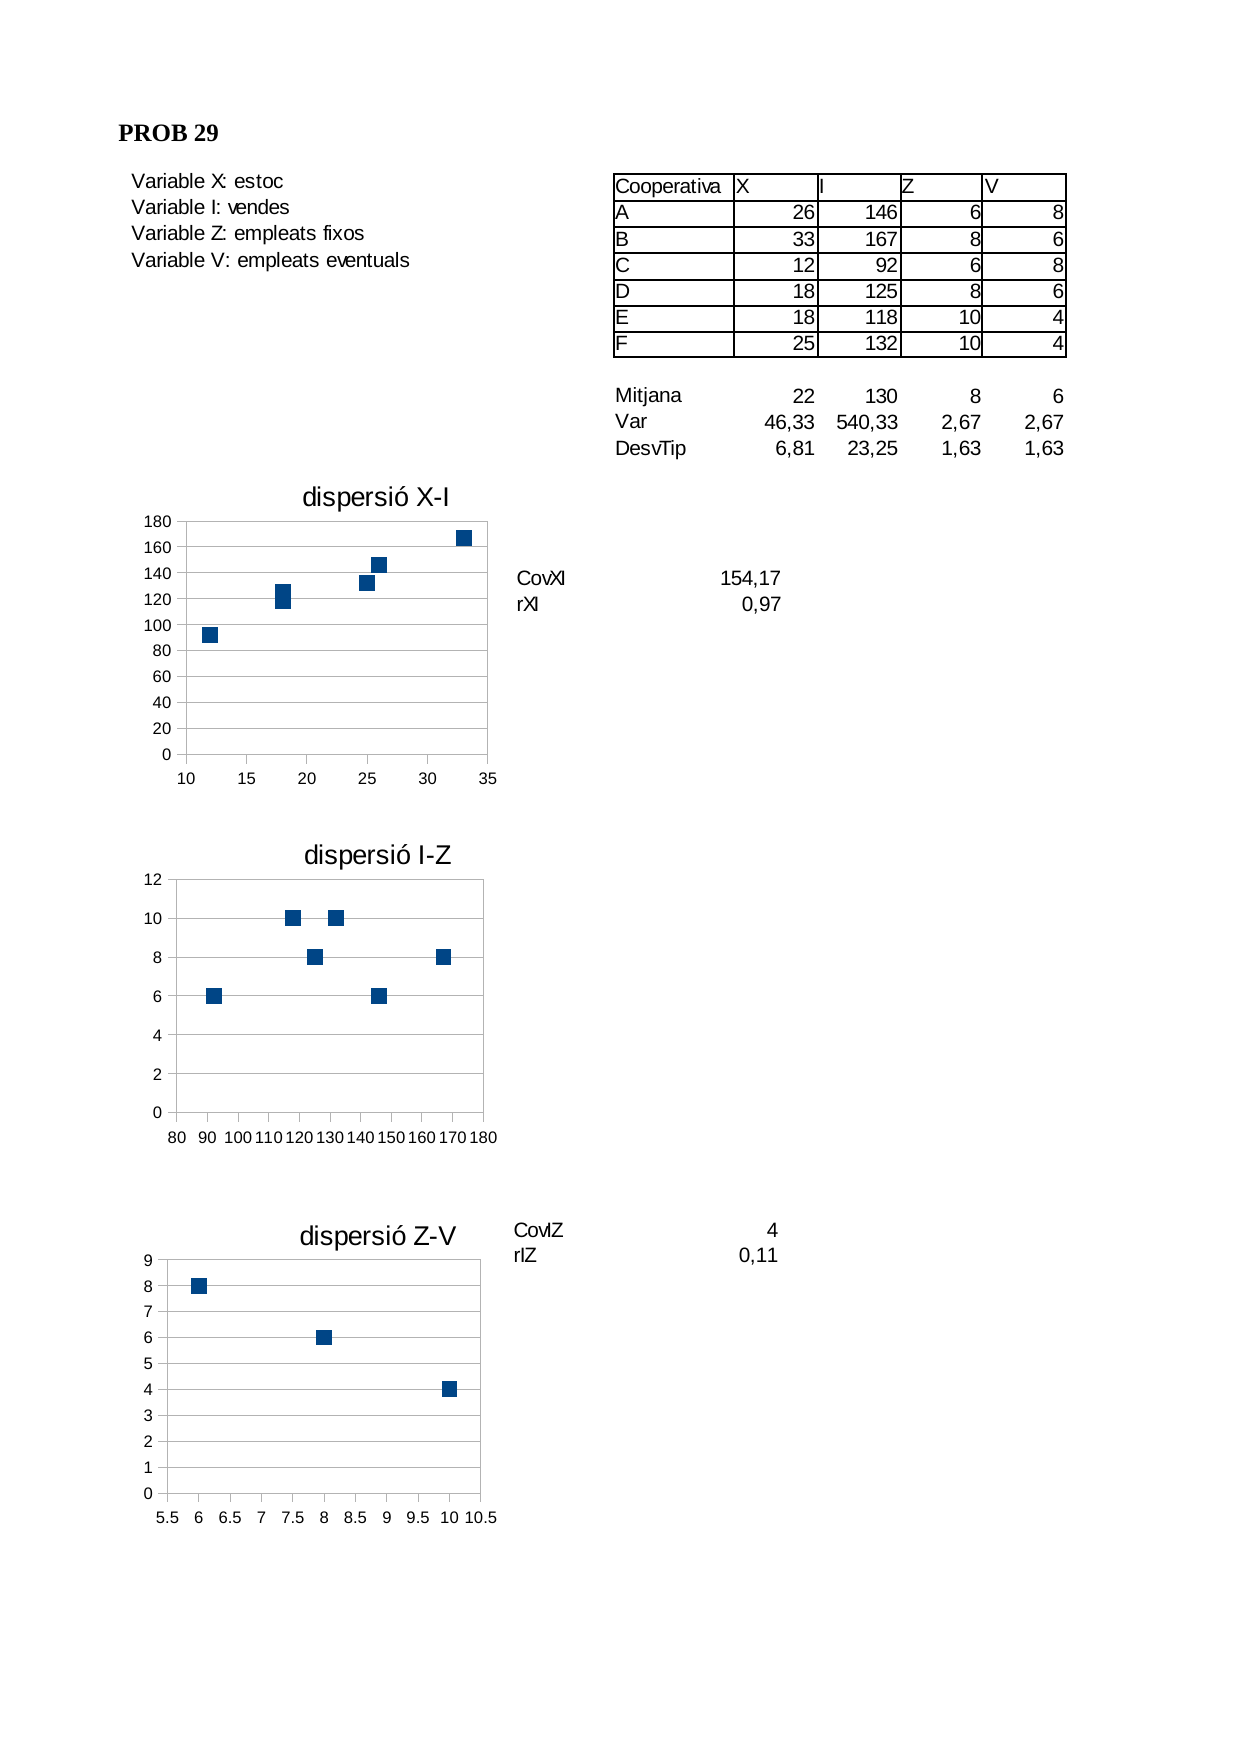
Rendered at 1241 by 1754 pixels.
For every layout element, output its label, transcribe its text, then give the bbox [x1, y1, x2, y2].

text PROB 29 [118, 118, 1122, 147]
